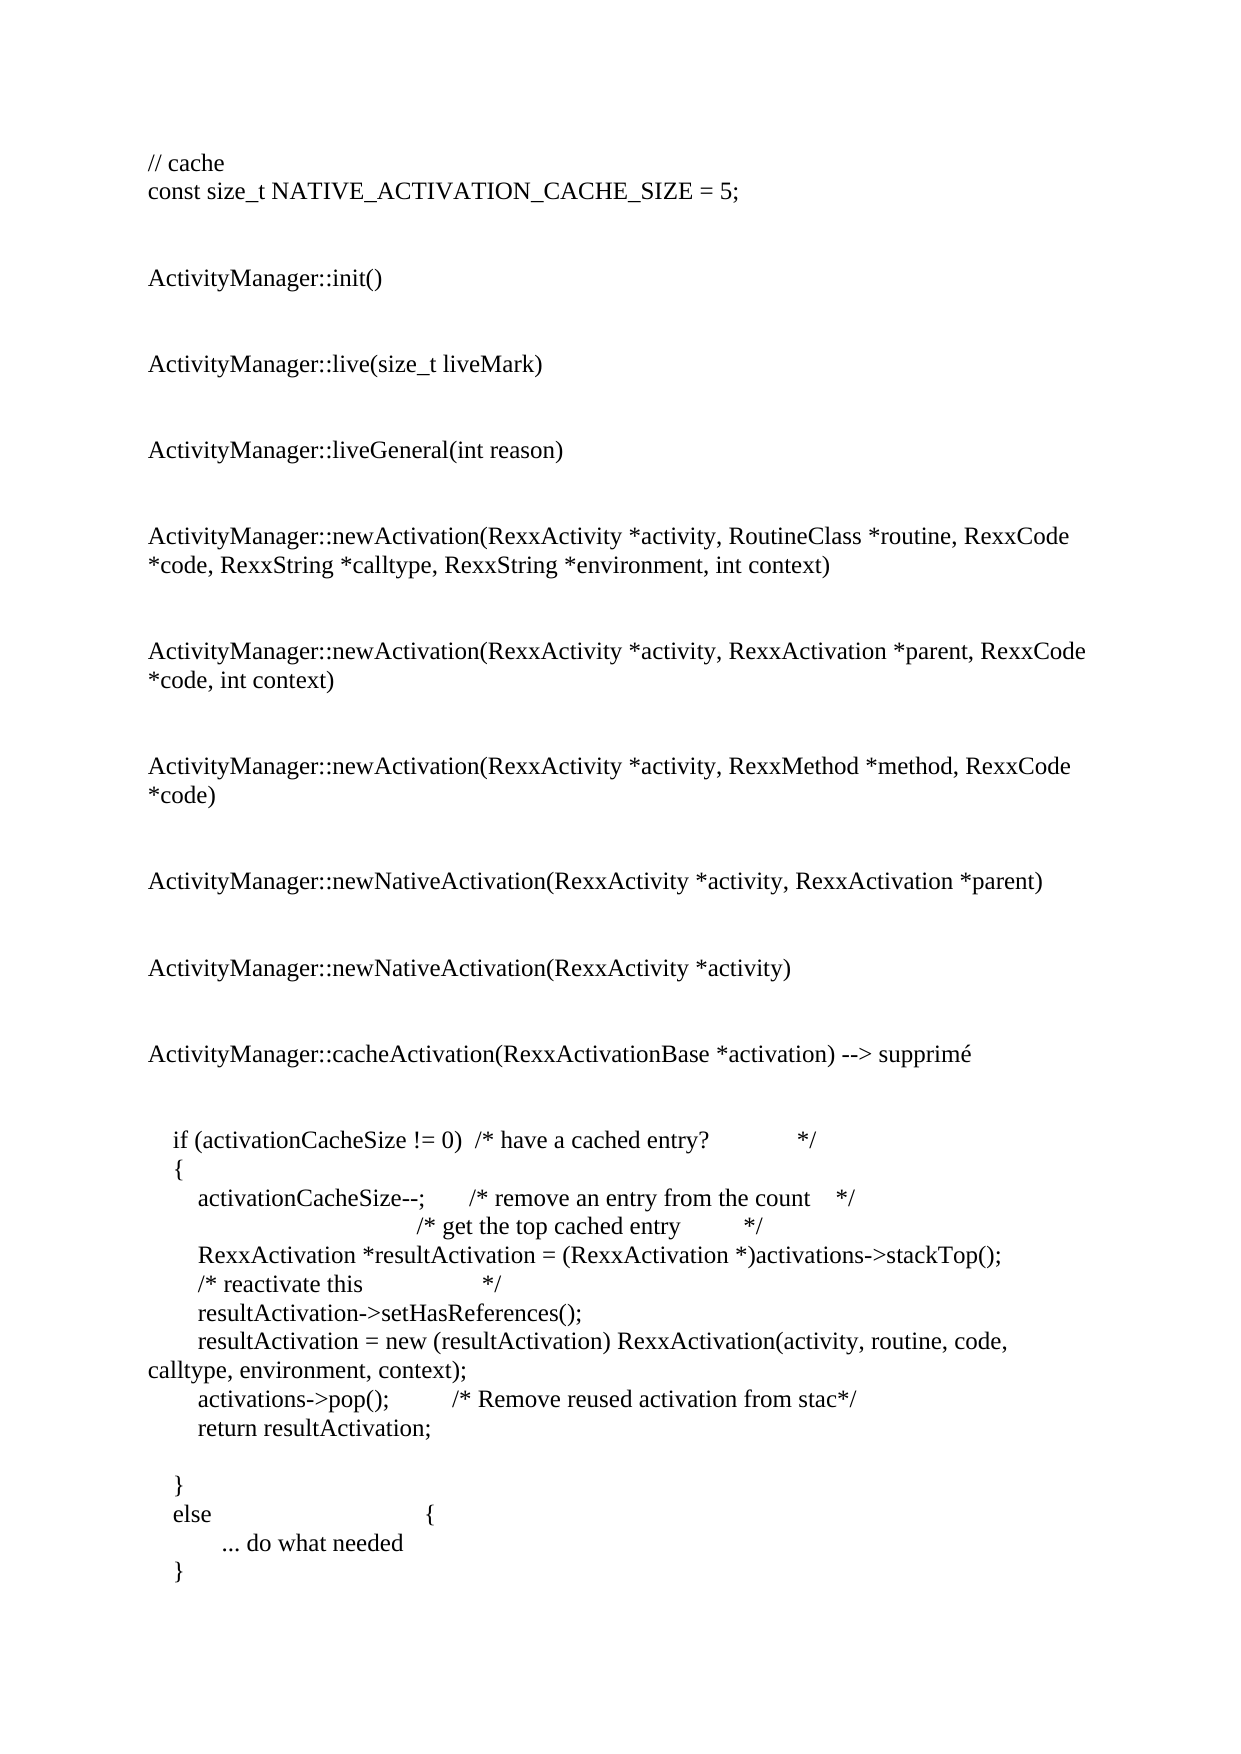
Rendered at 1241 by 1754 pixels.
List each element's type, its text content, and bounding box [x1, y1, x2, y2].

text ActivityManager::liveGeneral(int reason) [148, 435, 1093, 464]
text RexxActivation *resultActivation = (RexxActivation *)activations->stackTop(); [148, 1240, 1093, 1269]
text resultActivation->setHasReferences(); [148, 1298, 1093, 1326]
text ActivityManager::live(size_t liveMark) [148, 349, 1093, 378]
text const size_t NATIVE_ACTIVATION_CACHE_SIZE = 5; [148, 176, 1093, 205]
text { [148, 1154, 1093, 1183]
text } [148, 1556, 1093, 1585]
text resultActivation = new (resultActivation) RexxActivation(activity, routine, code, calltype, environment, context); [148, 1326, 1093, 1384]
text ActivityManager::newActivation(RexxActivity *activity, RexxMethod *method, RexxCode *code) [148, 751, 1093, 809]
text ... do what needed [148, 1528, 1093, 1556]
text /* get the top cached entry */ [148, 1211, 1093, 1240]
text activations->pop(); /* Remove reused activation from stac*/ [148, 1384, 1093, 1413]
text else { [148, 1499, 1093, 1528]
text ActivityManager::newNativeActivation(RexxActivity *activity, RexxActivation *parent) [148, 866, 1093, 895]
text if (activationCacheSize != 0) /* have a cached entry? */ [148, 1125, 1093, 1154]
text ActivityManager::newActivation(RexxActivity *activity, RexxActivation *parent, RexxCode *code, int context) [148, 636, 1093, 694]
text activationCacheSize--; /* remove an entry from the count */ [148, 1183, 1093, 1211]
text ActivityManager::init() [148, 263, 1093, 291]
text } [148, 1470, 1093, 1499]
text return resultActivation; [148, 1413, 1093, 1441]
text ActivityManager::newNativeActivation(RexxActivity *activity) [148, 953, 1093, 981]
text ActivityManager::cacheActivation(RexxActivationBase *activation) --> supprimé [148, 1039, 1093, 1068]
text /* reactivate this */ [148, 1269, 1093, 1298]
text ActivityManager::newActivation(RexxActivity *activity, RoutineClass *routine, RexxCode *code, RexxString *calltype, RexxString *environment, int context) [148, 521, 1093, 579]
text // cache [148, 148, 1093, 176]
